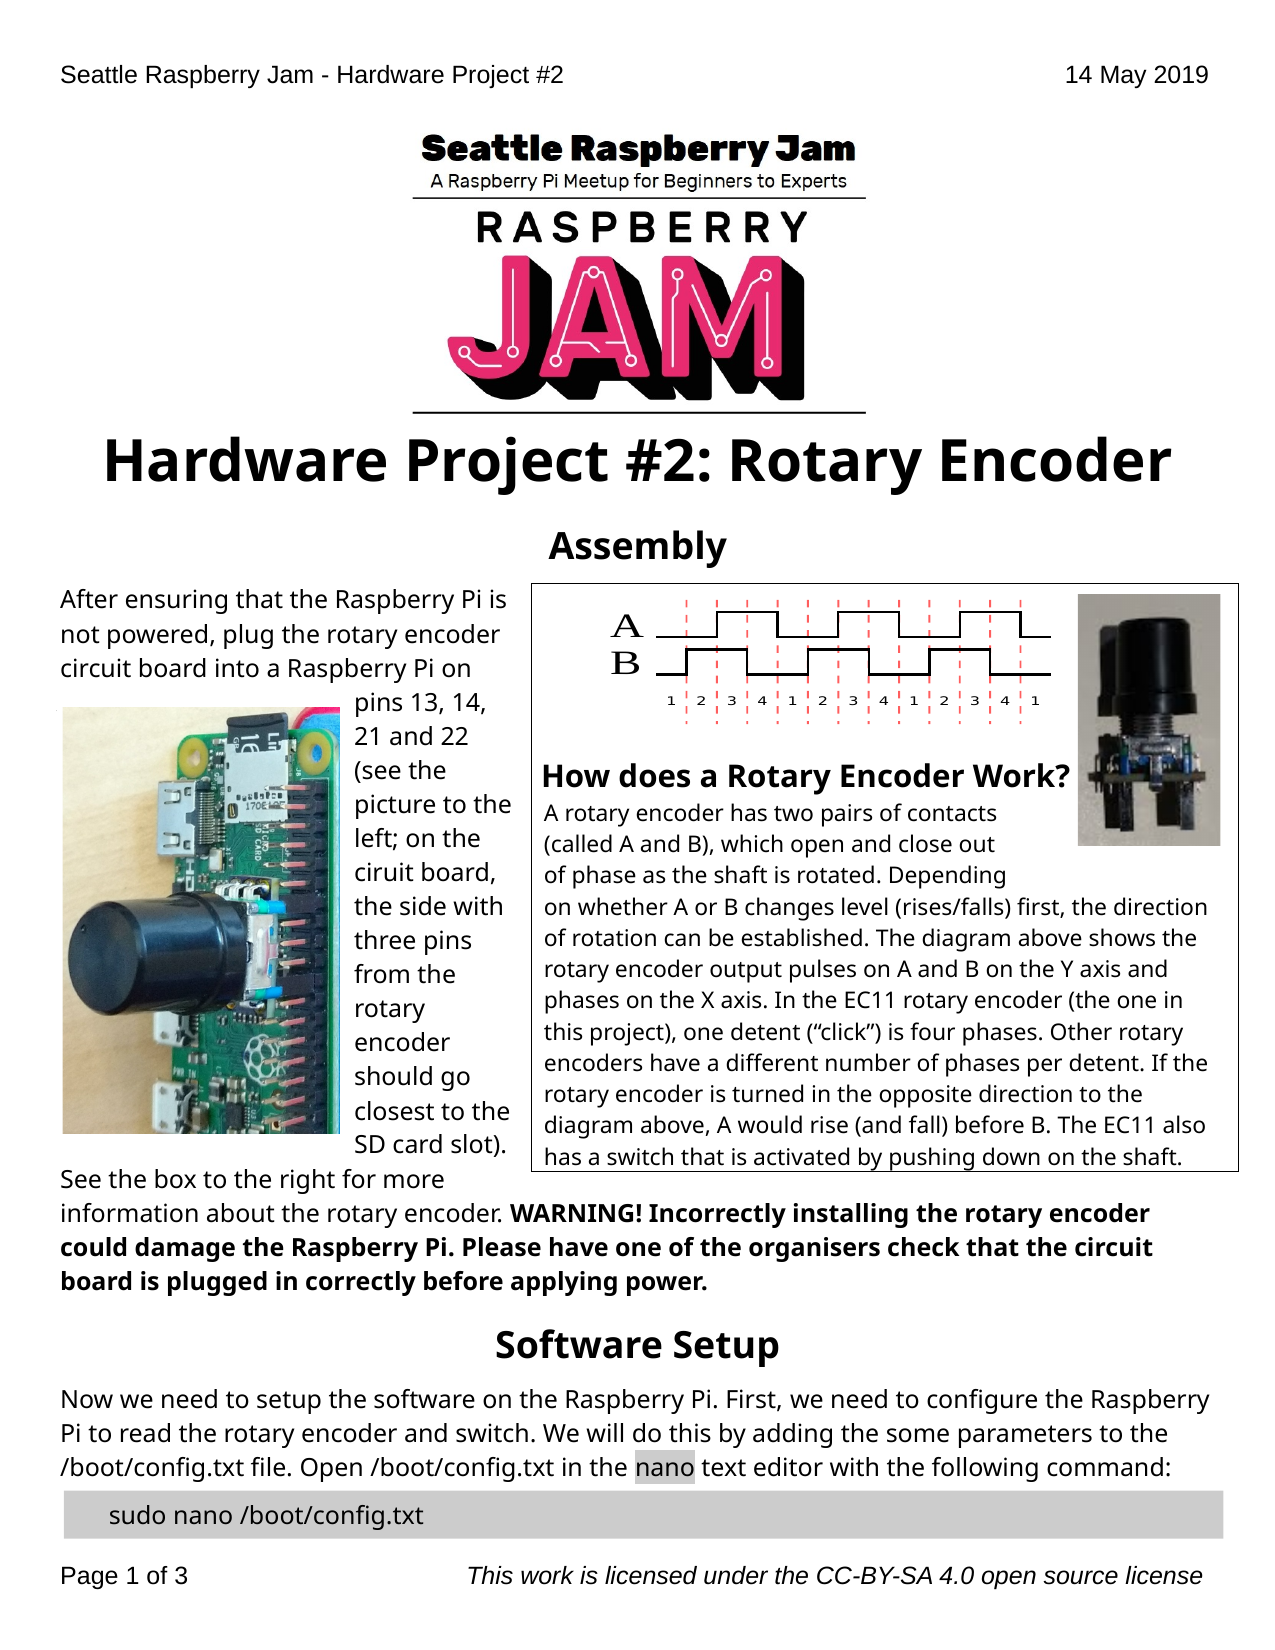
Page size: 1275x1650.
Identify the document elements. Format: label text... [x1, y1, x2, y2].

text Now we need to setup the software on the Raspberry Pi. First, we need to configure the Raspberry Pi to read the rotary encoder and switch. We will do this by adding the some parameters to the /boot/config.txt file. Open /boot/config.txt in the nano text editor with the following command: [60, 1381, 1215, 1484]
picture [405, 118, 871, 419]
picture [62, 707, 340, 1134]
text After ensuring that the Raspberry Pi is not powered, plug the rotary encoder circuit board into a Raspberry Pi on pins 13, 14, 21 and 22 (see the picture to the left; on the ciruit board, the side with three pins from the rotary encoder should go closest to the SD card slot). See the box to the right for more information about the rotary encoder. WARNING! Incorrectly installing the rotary encoder could damage the Raspberry Pi. Please have one of the organisers check that the circuit board is plugged in correctly before applying power. [60, 582, 1215, 1297]
picture [1077, 594, 1221, 846]
subtitle Assembly [60, 519, 1215, 570]
title Hardware Project #2: Rotary Encoder [60, 119, 1215, 498]
subtitle Software Setup [60, 1318, 1215, 1369]
